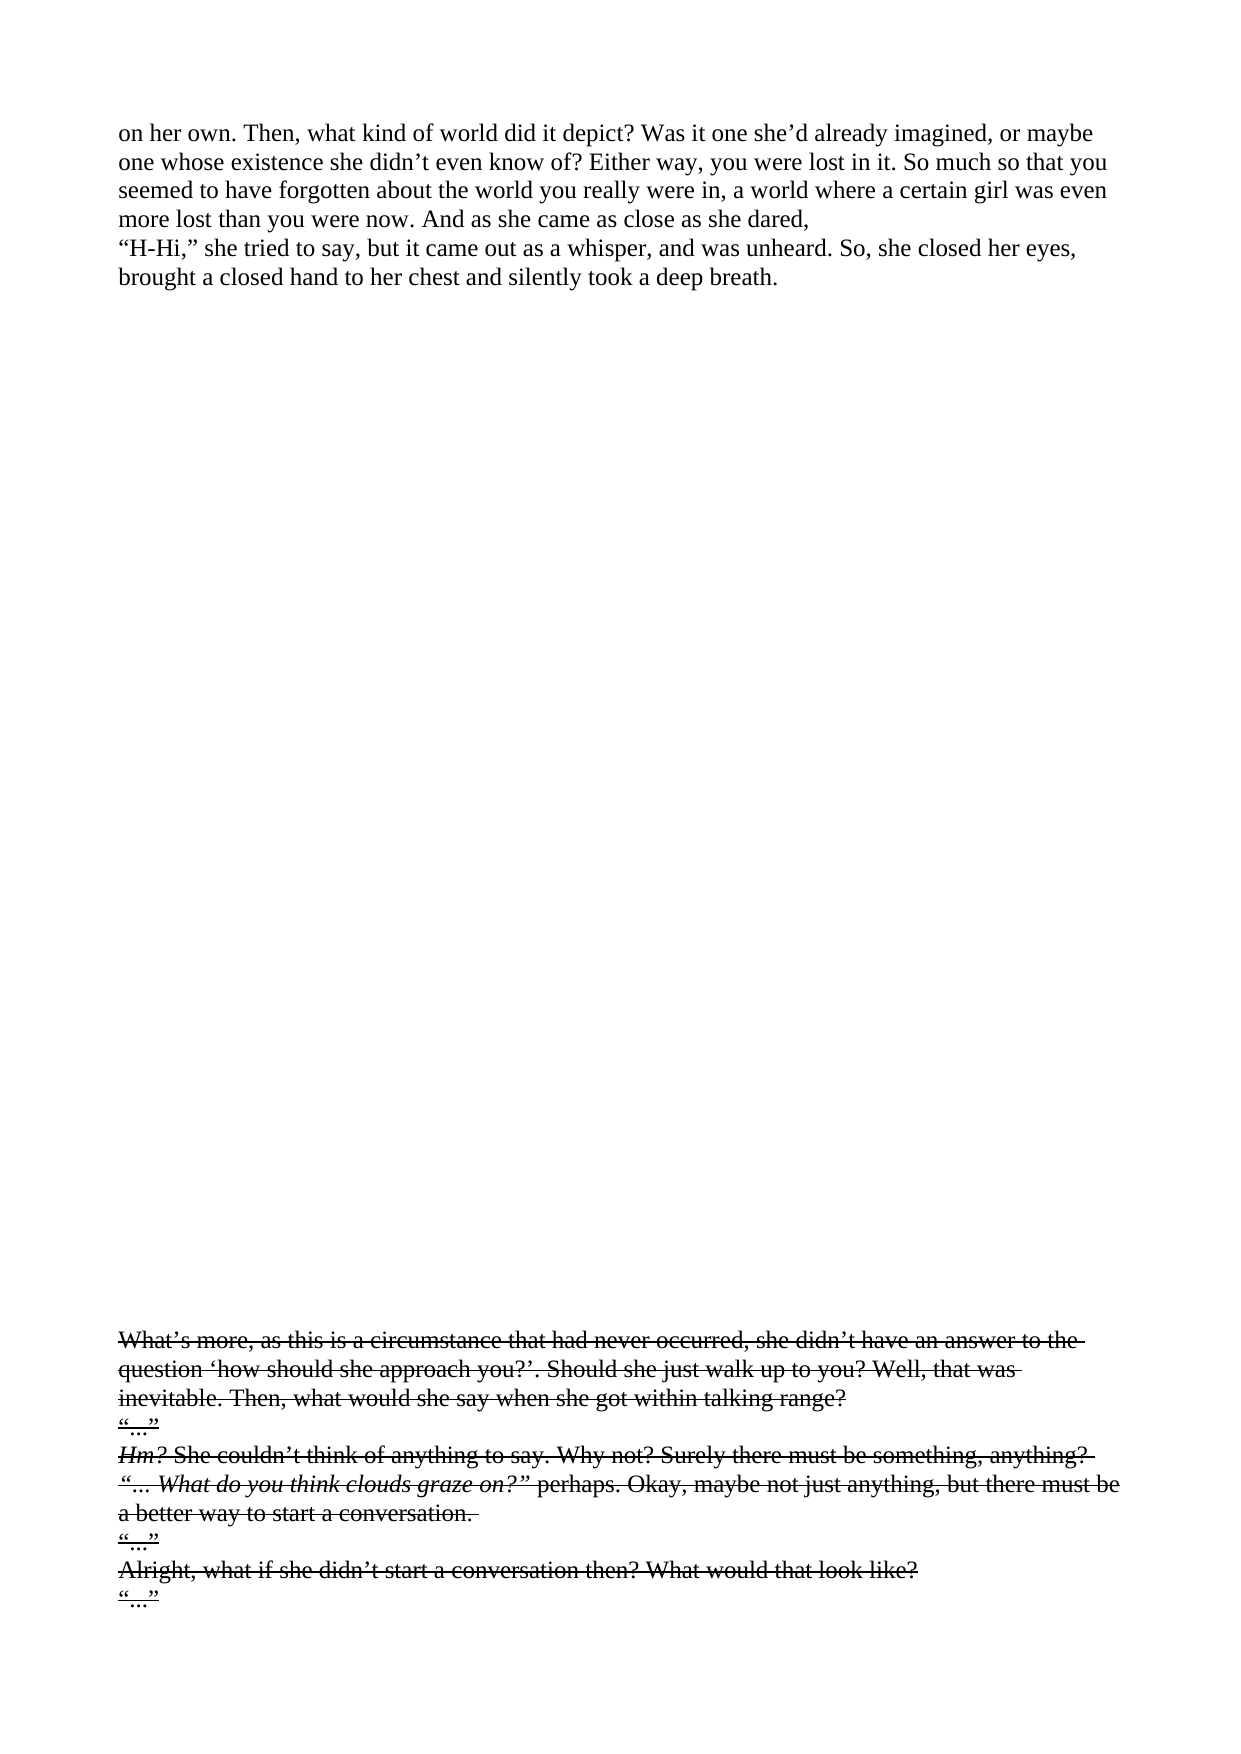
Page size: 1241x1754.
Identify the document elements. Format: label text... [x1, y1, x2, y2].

text “...” [118, 1584, 1122, 1613]
text “...” [118, 1412, 1122, 1441]
text What’s more, as this is a circumstance that had never occurred, she didn’t have an answer to the question ‘how should she approach you?’. Should she just walk up to you? Well, that was inevitable. Then, what would she say when she got within talking range? [118, 1326, 1122, 1412]
text “...” [118, 1527, 1122, 1556]
text “H-Hi,” she tried to say, but it came out as a whisper, and was unheard. So, she closed her eyes, brought a closed hand to her chest and silently took a deep breath. [118, 233, 1122, 291]
text Alright, what if she didn’t start a conversation then? What would that look like? [118, 1556, 1122, 1584]
text on her own. Then, what kind of world did it depict? Was it one she’d already imagined, or maybe one whose existence she didn’t even know of? Either way, you were lost in it. So much so that you seemed to have forgotten about the world you really were in, a world where a certain girl was even more lost than you were now. And as she came as close as she dared, [118, 118, 1122, 233]
text Hm? She couldn’t think of anything to say. Why not? Surely there must be something, anything? “... What do you think clouds graze on?” perhaps. Okay, maybe not just anything, but there must be a better way to start a conversation. [118, 1441, 1122, 1527]
